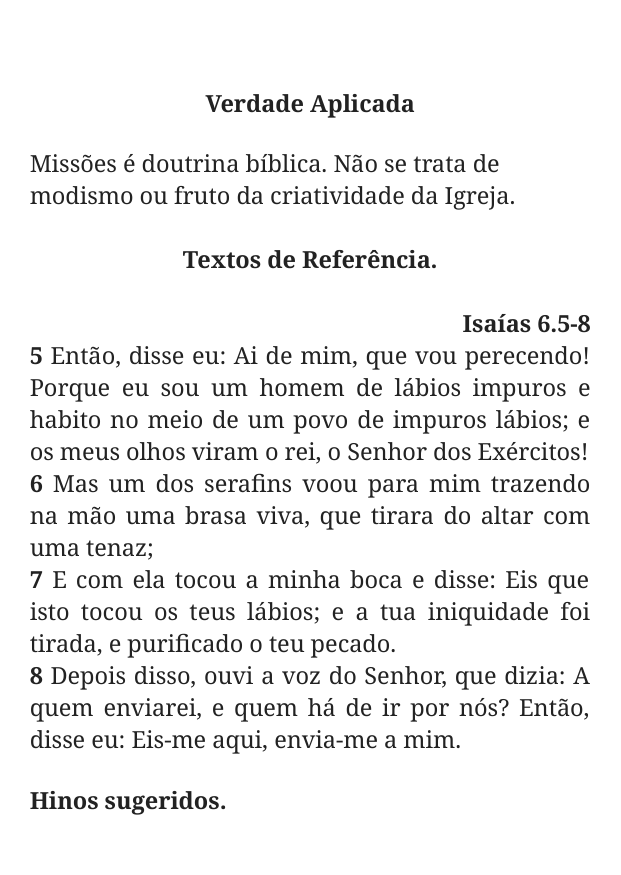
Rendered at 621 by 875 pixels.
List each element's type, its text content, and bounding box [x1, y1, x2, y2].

text Hinos sugeridos. [29, 784, 591, 816]
text Textos de Referência. [29, 244, 591, 276]
text 6 Mas um dos serafins voou para mim trazendo na mão uma brasa viva, que tirara do altar com uma tenaz; [29, 467, 591, 563]
text Verdade Aplicada [29, 87, 591, 119]
text 7 E com ela tocou a minha boca e disse: Eis que isto tocou os teus lábios; e a tua iniquidade foi tirada, e purificado o teu pecado. [29, 563, 591, 659]
text 8 Depois disso, ouvi a voz do Senhor, que dizia: A quem enviarei, e quem há de ir por nós? Então, disse eu: Eis-me aqui, envia-me a mim. [29, 659, 591, 755]
text 5 Então, disse eu: Ai de mim, que vou perecendo! Porque eu sou um homem de lábios impuros e habito no meio de um povo de impuros lábios; e os meus olhos viram o rei, o Senhor dos Exércitos! [29, 339, 591, 467]
text Missões é doutrina bíblica. Não se trata de modismo ou fruto da criatividade da Igreja. [29, 148, 591, 212]
text Isaías 6.5-8 [29, 308, 591, 339]
